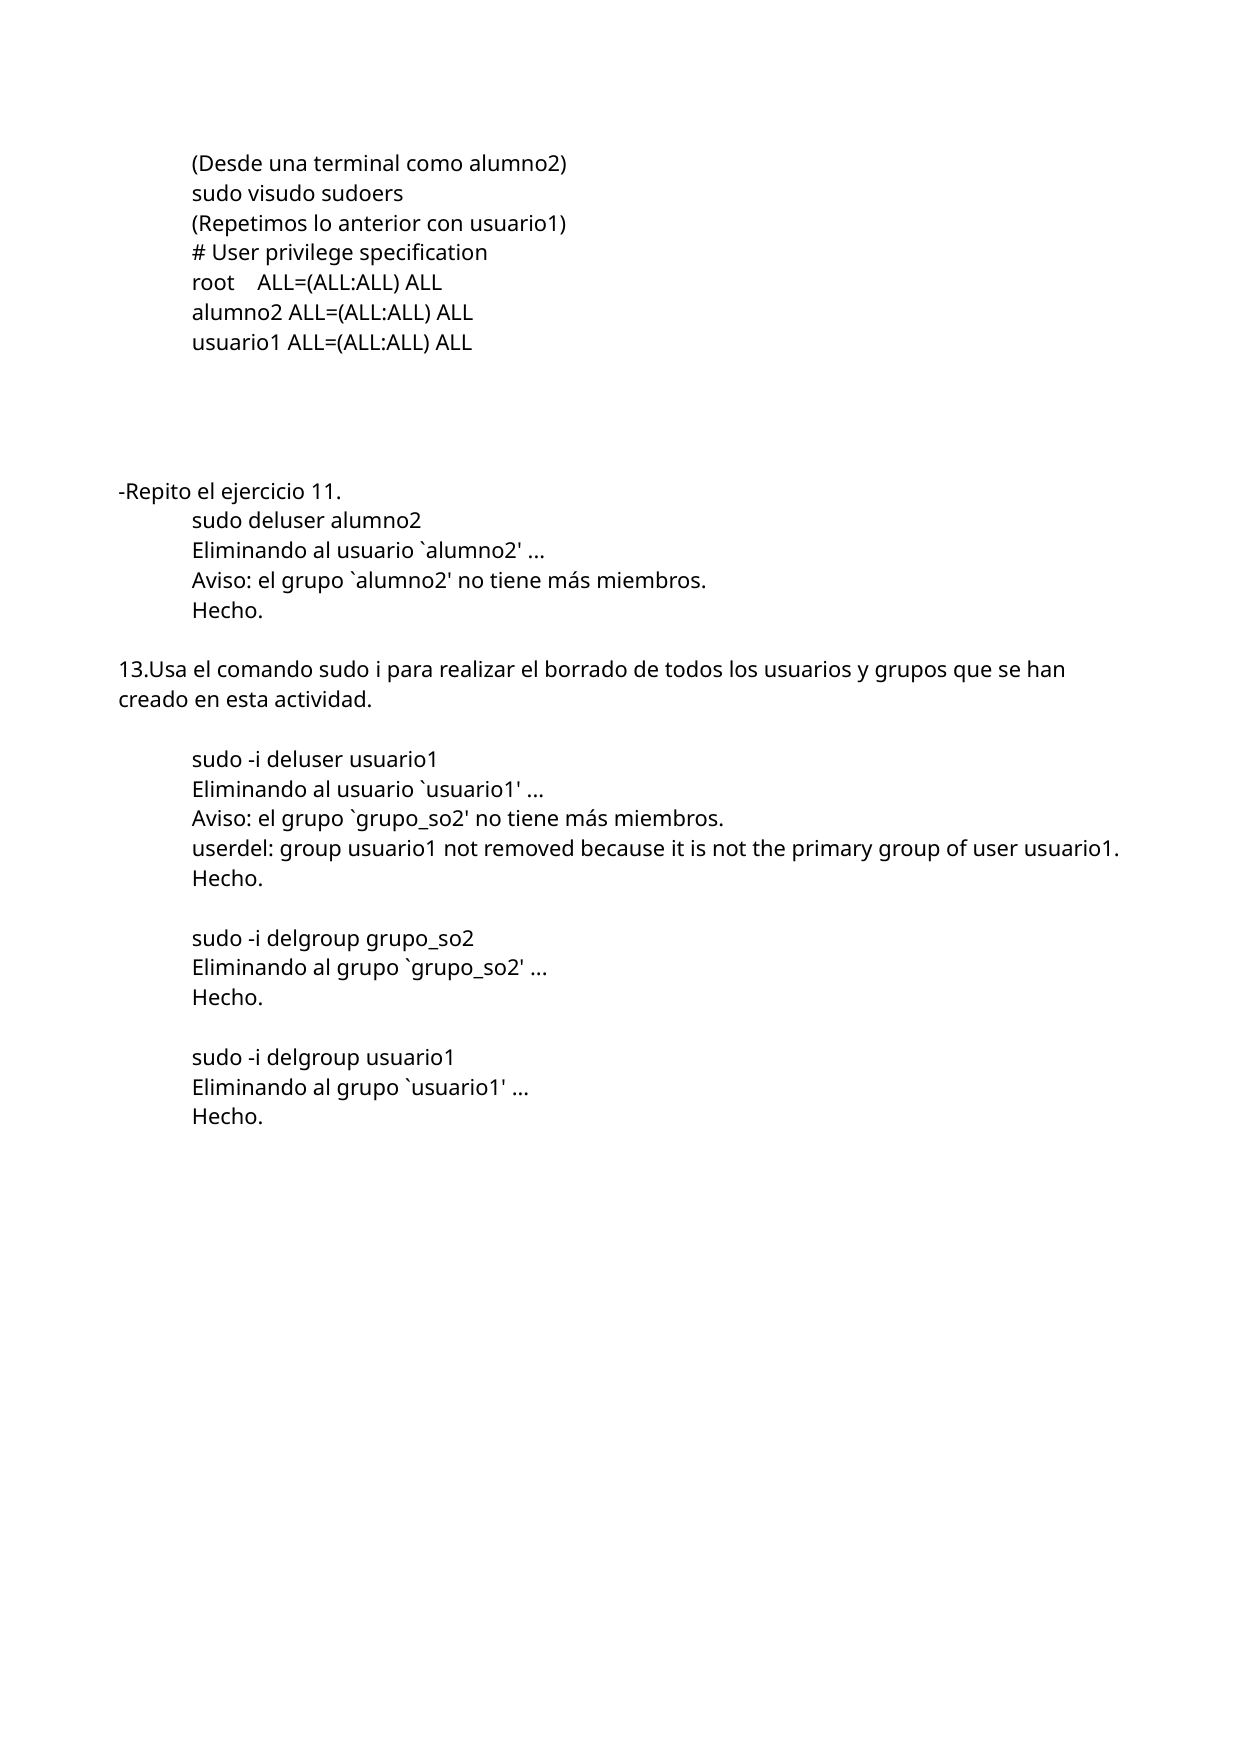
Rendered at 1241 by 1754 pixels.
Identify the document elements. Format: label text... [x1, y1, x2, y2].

text userdel: group usuario1 not removed because it is not the primary group of user usuario1. [118, 833, 1122, 863]
text root ALL=(ALL:ALL) ALL [118, 267, 1122, 297]
text -Repito el ejercicio 11. [118, 476, 1122, 505]
text Hecho. [118, 982, 1122, 1012]
text sudo -i delgroup usuario1 [118, 1042, 1122, 1071]
text Eliminando al grupo `usuario1' ... [118, 1071, 1122, 1101]
text sudo visudo sudoers [118, 178, 1122, 207]
text alumno2 ALL=(ALL:ALL) ALL [118, 297, 1122, 327]
text Hecho. [118, 863, 1122, 893]
text sudo deluser alumno2 [118, 505, 1122, 535]
text Hecho. [118, 1101, 1122, 1131]
text sudo -i deluser usuario1 [118, 744, 1122, 773]
text Eliminando al grupo `grupo_so2' ... [118, 952, 1122, 982]
text (Repetimos lo anterior con usuario1) [118, 207, 1122, 237]
text Aviso: el grupo `alumno2' no tiene más miembros. [118, 565, 1122, 595]
text Aviso: el grupo `grupo_so2' no tiene más miembros. [118, 803, 1122, 833]
text Hecho. [118, 595, 1122, 624]
text usuario1 ALL=(ALL:ALL) ALL [118, 327, 1122, 356]
text (Desde una terminal como alumno2) [118, 148, 1122, 178]
text # User privilege specification [118, 237, 1122, 267]
text Eliminando al usuario `usuario1' ... [118, 773, 1122, 803]
text sudo -i delgroup grupo_so2 [118, 922, 1122, 952]
text 13.Usa el comando sudo ­i para realizar el borrado de todos los usuarios y grupos que se han creado en esta actividad. [118, 654, 1122, 714]
text Eliminando al usuario `alumno2' ... [118, 535, 1122, 565]
